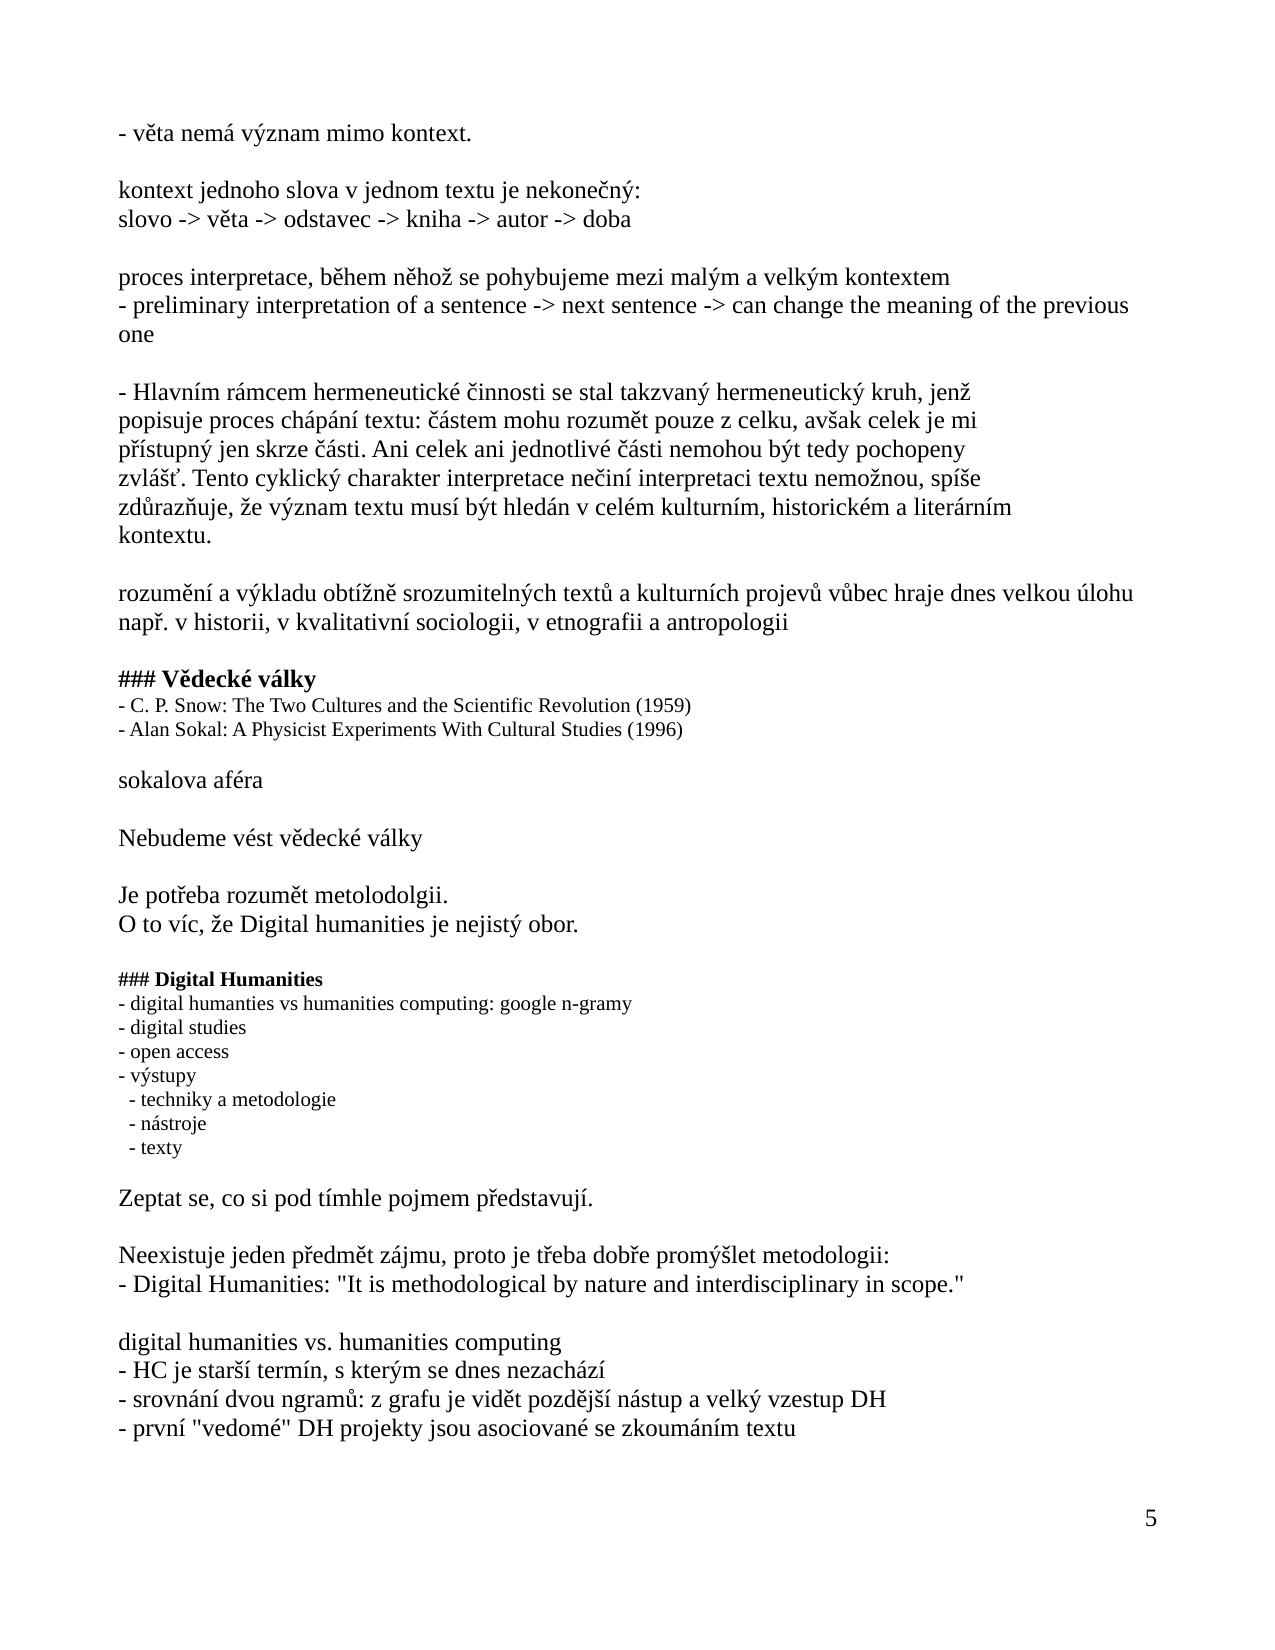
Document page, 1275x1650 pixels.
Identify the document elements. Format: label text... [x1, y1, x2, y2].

text O to víc, že Digital humanities je nejistý obor. [118, 909, 1157, 938]
text - Hlavním rámcem hermeneutické činnosti se stal takzvaný hermeneutický kruh, jenž [118, 377, 1157, 406]
text Neexistuje jeden předmět zájmu, proto je třeba dobře promýšlet metodologii: [118, 1241, 1157, 1269]
text - věta nemá význam mimo kontext. [118, 118, 1157, 147]
text ### Digital Humanities [118, 967, 1157, 991]
text Nebudeme vést vědecké války [118, 823, 1157, 852]
text - Digital Humanities: "It is methodological by nature and interdisciplinary in scope." [118, 1269, 1157, 1298]
text ### Vědecké války [118, 664, 1157, 693]
text přístupný jen skrze části. Ani celek ani jednotlivé části nemohou být tedy pochopeny [118, 434, 1157, 463]
text - nástroje [118, 1111, 1157, 1135]
text Je potřeba rozumět metolodolgii. [118, 880, 1157, 909]
text - digital humanties vs humanities computing: google n-gramy [118, 991, 1157, 1015]
text - digital studies [118, 1015, 1157, 1039]
text proces interpretace, během něhož se pohybujeme mezi malým a velkým kontextem [118, 262, 1157, 291]
text zdůrazňuje, že význam textu musí být hledán v celém kulturním, historickém a literárním [118, 492, 1157, 521]
text zvlášť. Tento cyklický charakter interpretace nečiní interpretaci textu nemožnou, spíše [118, 463, 1157, 492]
text - texty [118, 1135, 1157, 1159]
text Zeptat se, co si pod tímhle pojmem představují. [118, 1183, 1157, 1212]
text - Alan Sokal: A Physicist Experiments With Cultural Studies (1996) [118, 717, 1157, 741]
text - srovnání dvou ngramů: z grafu je vidět pozdější nástup a velký vzestup DH [118, 1384, 1157, 1413]
text - C. P. Snow: The Two Cultures and the Scientific Revolution (1959) [118, 693, 1157, 717]
text digital humanities vs. humanities computing [118, 1327, 1157, 1356]
text sokalova aféra [118, 765, 1157, 794]
text kontext jednoho slova v jednom textu je nekonečný: [118, 176, 1157, 204]
text - techniky a metodologie [118, 1087, 1157, 1111]
text - open access [118, 1039, 1157, 1063]
text rozumění a výkladu obtížně srozumitelných textů a kulturních projevů vůbec hraje dnes velkou úlohu [118, 578, 1157, 607]
text - HC je starší termín, s kterým se dnes nezachází [118, 1356, 1157, 1384]
text - preliminary interpretation of a sentence -> next sentence -> can change the meaning of the previous one [118, 291, 1157, 348]
text např. v historii, v kvalitativní sociologii, v etnografii a antropologii [118, 607, 1157, 636]
text - první "vedomé" DH projekty jsou asociované se zkoumáním textu [118, 1413, 1157, 1442]
text kontextu. [118, 521, 1157, 549]
text - výstupy [118, 1063, 1157, 1087]
text slovo -> věta -> odstavec -> kniha -> autor -> doba [118, 204, 1157, 233]
text popisuje proces chápání textu: částem mohu rozumět pouze z celku, avšak celek je mi [118, 406, 1157, 434]
